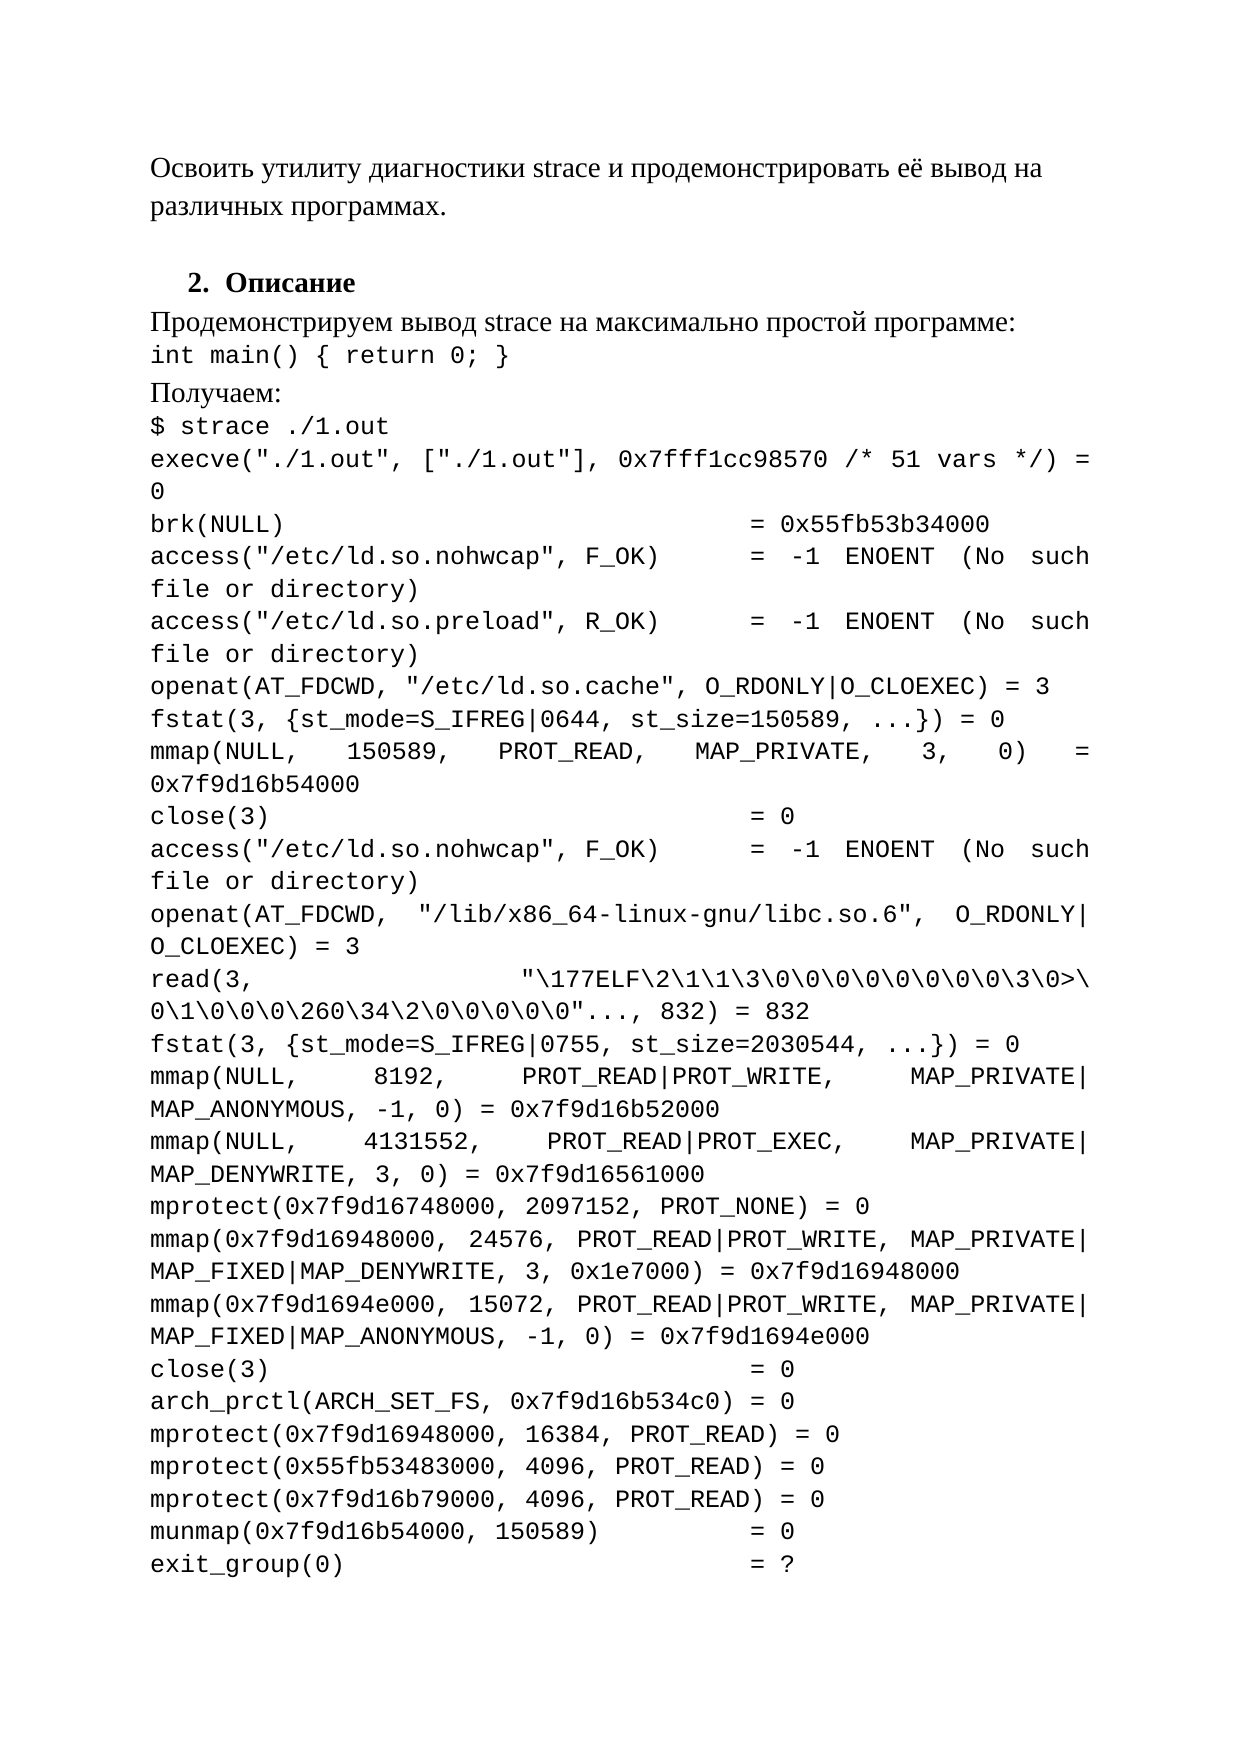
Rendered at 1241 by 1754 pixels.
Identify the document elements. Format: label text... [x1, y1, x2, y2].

text mmap(0x7f9d1694e000, 15072, PROT_READ|PROT_WRITE, MAP_PRIVATE|MAP_FIXED|MAP_ANONYMOUS, -1, 0) = 0x7f9d1694e000 [150, 1291, 1090, 1352]
text access("/etc/ld.so.preload", R_OK) = -1 ENOENT (No such file or directory) [150, 609, 1090, 669]
text mmap(NULL, 4131552, PROT_READ|PROT_EXEC, MAP_PRIVATE|MAP_DENYWRITE, 3, 0) = 0x7f9d16561000 [150, 1129, 1090, 1189]
list Описание [187, 266, 1090, 299]
text Продемонстрируем вывод strace на максимально простой программе: [150, 304, 1090, 338]
text execve("./1.out", ["./1.out"], 0x7fff1cc98570 /* 51 vars */) = 0 [150, 446, 1090, 507]
text fstat(3, {st_mode=S_IFREG|0644, st_size=150589, ...}) = 0 [150, 706, 1090, 734]
text read(3, "\177ELF\2\1\1\3\0\0\0\0\0\0\0\0\3\0>\0\1\0\0\0\260\34\2\0\0\0\0\0"..., 832) = 832 [150, 966, 1090, 1027]
text mprotect(0x55fb53483000, 4096, PROT_READ) = 0 [150, 1454, 1090, 1482]
text exit_group(0) = ? [150, 1551, 1090, 1579]
text mprotect(0x7f9d16b79000, 4096, PROT_READ) = 0 [150, 1486, 1090, 1514]
text mmap(NULL, 8192, PROT_READ|PROT_WRITE, MAP_PRIVATE|MAP_ANONYMOUS, -1, 0) = 0x7f9d16b52000 [150, 1064, 1090, 1124]
text mprotect(0x7f9d16748000, 2097152, PROT_NONE) = 0 [150, 1194, 1090, 1222]
text openat(AT_FDCWD, "/lib/x86_64-linux-gnu/libc.so.6", O_RDONLY|O_CLOEXEC) = 3 [150, 901, 1090, 962]
text access("/etc/ld.so.nohwcap", F_OK) = -1 ENOENT (No such file or directory) [150, 544, 1090, 604]
text access("/etc/ld.so.nohwcap", F_OK) = -1 ENOENT (No such file or directory) [150, 836, 1090, 897]
text close(3) = 0 [150, 804, 1090, 832]
text arch_prctl(ARCH_SET_FS, 0x7f9d16b534c0) = 0 [150, 1389, 1090, 1417]
text $ strace ./1.out [150, 414, 1090, 442]
text Освоить утилиту диагностики strace и продемонстрировать её вывод на различных программах. [150, 150, 1090, 222]
text mmap(NULL, 150589, PROT_READ, MAP_PRIVATE, 3, 0) = 0x7f9d16b54000 [150, 739, 1090, 799]
text close(3) = 0 [150, 1356, 1090, 1384]
text Получаем: [150, 375, 1090, 409]
text mmap(0x7f9d16948000, 24576, PROT_READ|PROT_WRITE, MAP_PRIVATE|MAP_FIXED|MAP_DENYWRITE, 3, 0x1e7000) = 0x7f9d16948000 [150, 1226, 1090, 1287]
text munmap(0x7f9d16b54000, 150589) = 0 [150, 1519, 1090, 1547]
text brk(NULL) = 0x55fb53b34000 [150, 511, 1090, 539]
text openat(AT_FDCWD, "/etc/ld.so.cache", O_RDONLY|O_CLOEXEC) = 3 [150, 674, 1090, 702]
text int main() { return 0; } [150, 343, 1090, 371]
text mprotect(0x7f9d16948000, 16384, PROT_READ) = 0 [150, 1421, 1090, 1449]
text fstat(3, {st_mode=S_IFREG|0755, st_size=2030544, ...}) = 0 [150, 1031, 1090, 1059]
